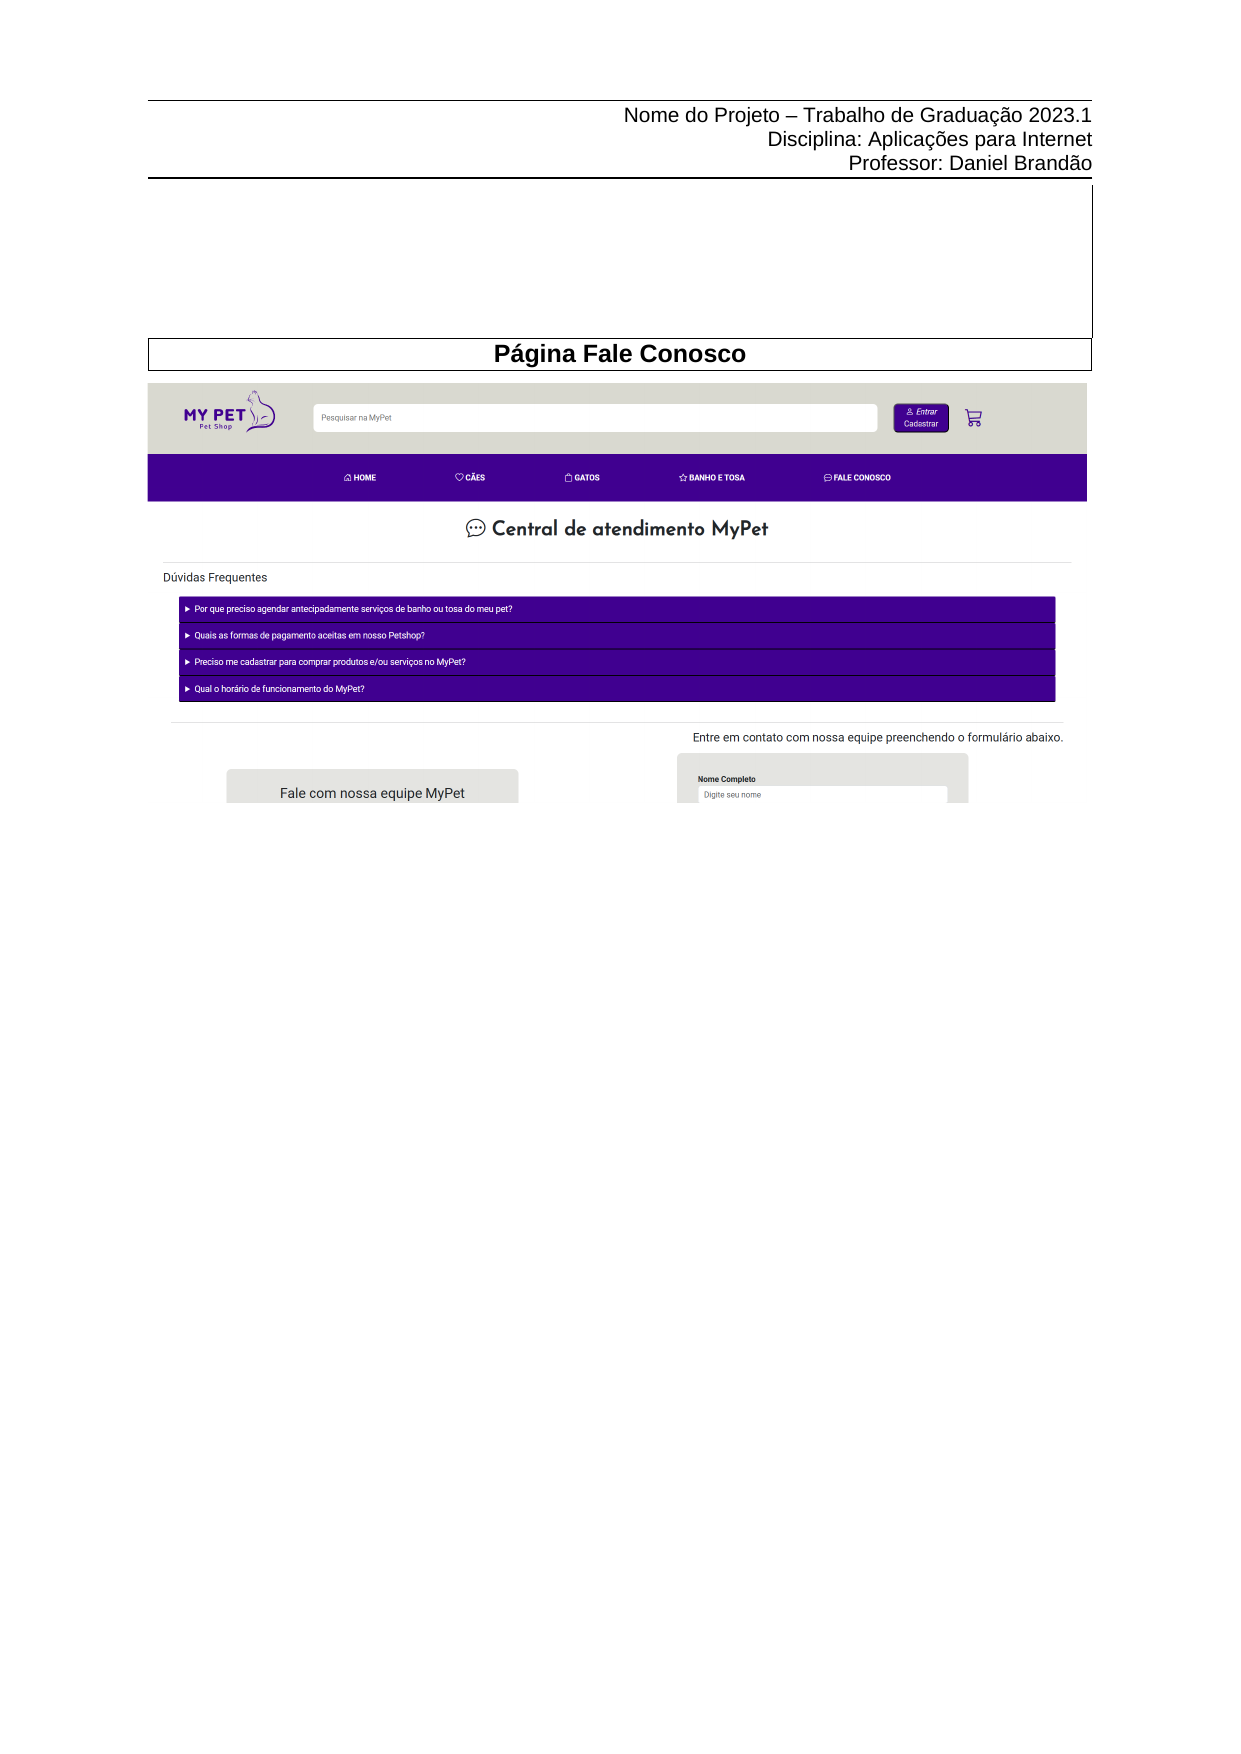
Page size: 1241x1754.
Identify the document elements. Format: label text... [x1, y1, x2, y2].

text Página Fale Conosco [149, 339, 1091, 370]
